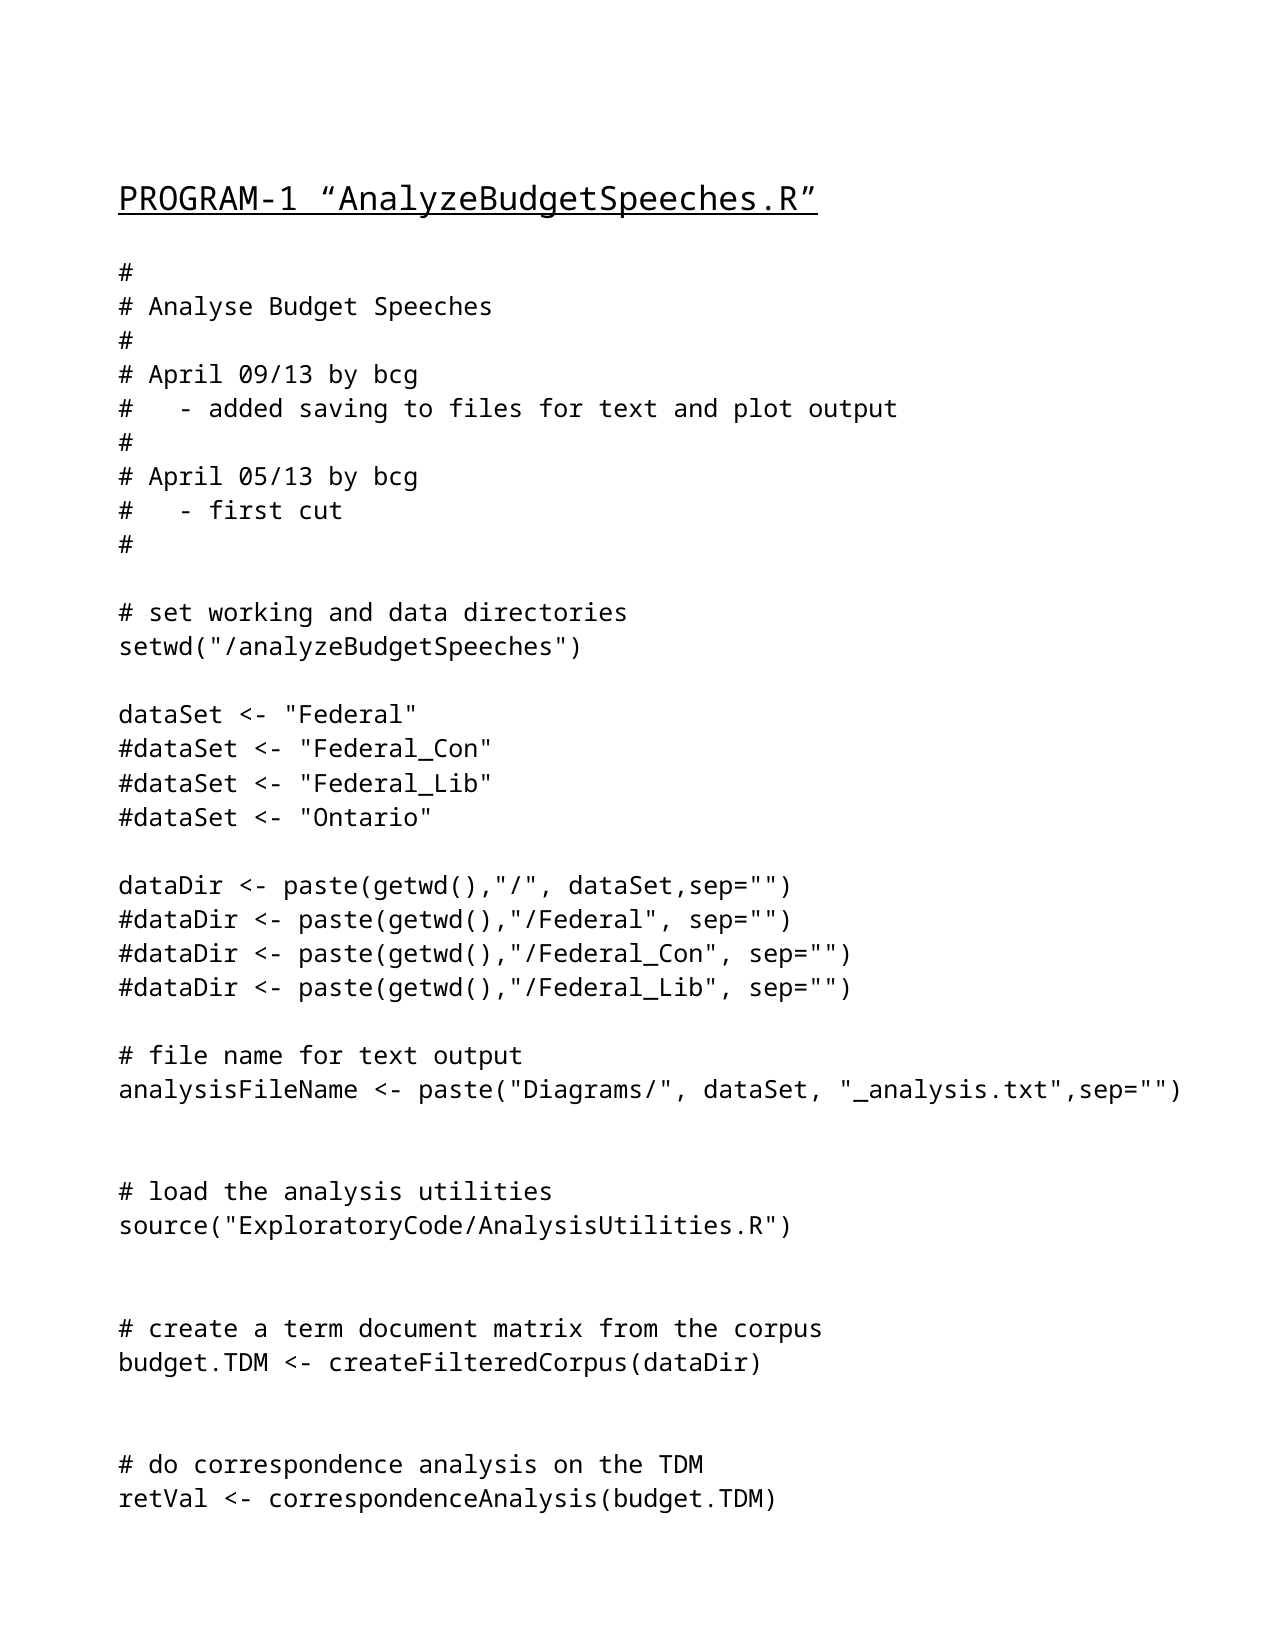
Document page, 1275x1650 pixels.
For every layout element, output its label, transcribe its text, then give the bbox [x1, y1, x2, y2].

text # set working and data directories [118, 595, 1215, 629]
text # create a term document matrix from the corpus [118, 1310, 1215, 1344]
text setwd("/analyzeBudgetSpeeches") [118, 629, 1215, 663]
text dataSet <- "Federal" [118, 697, 1215, 731]
text #dataSet <- "Federal_Con" [118, 731, 1215, 765]
text #dataSet <- "Ontario" [118, 799, 1215, 833]
text # do correspondence analysis on the TDM [118, 1446, 1215, 1481]
text #dataDir <- paste(getwd(),"/Federal", sep="") [118, 901, 1215, 936]
text # file name for text output [118, 1038, 1215, 1072]
text # [118, 424, 1215, 459]
text PROGRAM-1 “AnalyzeBudgetSpeeches.R” [118, 175, 1215, 220]
text source("ExploratoryCode/AnalysisUtilities.R") [118, 1208, 1215, 1242]
text # load the analysis utilities [118, 1174, 1215, 1208]
text # - first cut [118, 493, 1215, 527]
text # - added saving to files for text and plot output [118, 391, 1215, 424]
text # April 09/13 by bcg [118, 356, 1215, 391]
text # [118, 322, 1215, 356]
text dataDir <- paste(getwd(),"/", dataSet,sep="") [118, 867, 1215, 901]
text #dataDir <- paste(getwd(),"/Federal_Con", sep="") [118, 936, 1215, 969]
text # April 05/13 by bcg [118, 459, 1215, 493]
text budget.TDM <- createFilteredCorpus(dataDir) [118, 1344, 1215, 1378]
text #dataSet <- "Federal_Lib" [118, 765, 1215, 799]
text retVal <- correspondenceAnalysis(budget.TDM) [118, 1481, 1215, 1514]
text # [118, 254, 1215, 288]
text # [118, 527, 1215, 561]
text # Analyse Budget Speeches [118, 288, 1215, 322]
text #dataDir <- paste(getwd(),"/Federal_Lib", sep="") [118, 969, 1215, 1004]
text analysisFileName <- paste("Diagrams/", dataSet, "_analysis.txt",sep="") [118, 1072, 1215, 1106]
